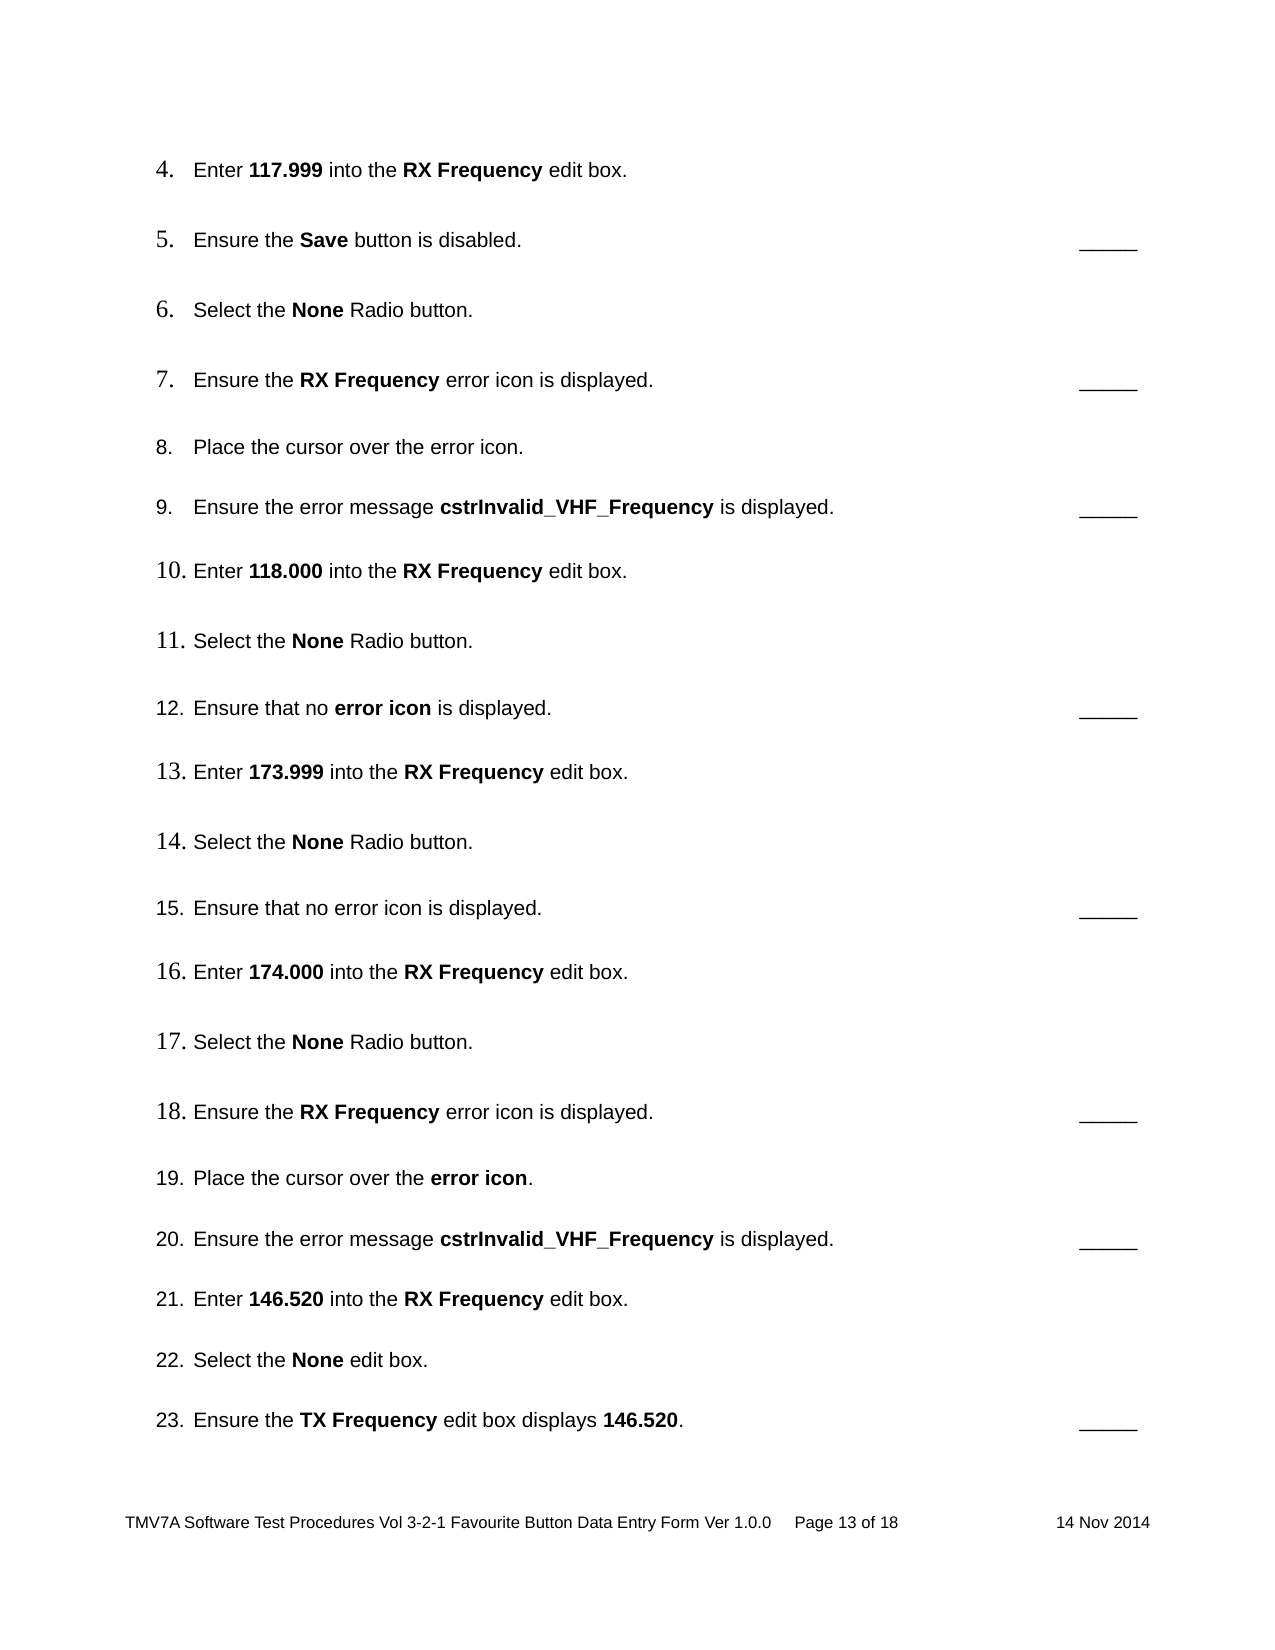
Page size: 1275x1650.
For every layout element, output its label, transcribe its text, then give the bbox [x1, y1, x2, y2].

list Enter 118.000 into the RX Frequency edit box. [156, 555, 1157, 613]
list Select the None Radio button. [156, 1026, 1157, 1084]
list Ensure the error message cstrInvalid_VHF_Frequency is displayed. _____ [156, 1227, 1157, 1274]
list Place the cursor over the error icon. [156, 1166, 1157, 1214]
list Select the None edit box. [156, 1347, 1157, 1395]
list Ensure the RX Frequency error icon is displayed. _____ [156, 364, 1157, 422]
list Ensure the Save button is disabled. _____ [156, 224, 1157, 282]
list Select the None Radio button. [156, 826, 1157, 883]
list Select the None Radio button. [156, 294, 1157, 352]
list Ensure that no error icon is displayed. _____ [156, 896, 1157, 944]
list Enter 146.520 into the RX Frequency edit box. [156, 1287, 1157, 1335]
list Enter 173.999 into the RX Frequency edit box. [156, 756, 1157, 813]
list Enter 174.000 into the RX Frequency edit box. [156, 956, 1157, 1014]
list Ensure the TX Frequency edit box displays 146.520. _____ [156, 1408, 1157, 1456]
list Select the None Radio button. [156, 625, 1157, 683]
list Ensure that no error icon is displayed. _____ [156, 695, 1157, 743]
list Ensure the error message cstrInvalid_VHF_Frequency is displayed. _____ [156, 495, 1157, 543]
list Ensure the RX Frequency error icon is displayed. _____ [156, 1096, 1157, 1154]
list Place the cursor over the error icon. [156, 434, 1157, 482]
list Enter 117.999 into the RX Frequency edit box. [156, 154, 1157, 212]
list [156, 118, 1157, 142]
